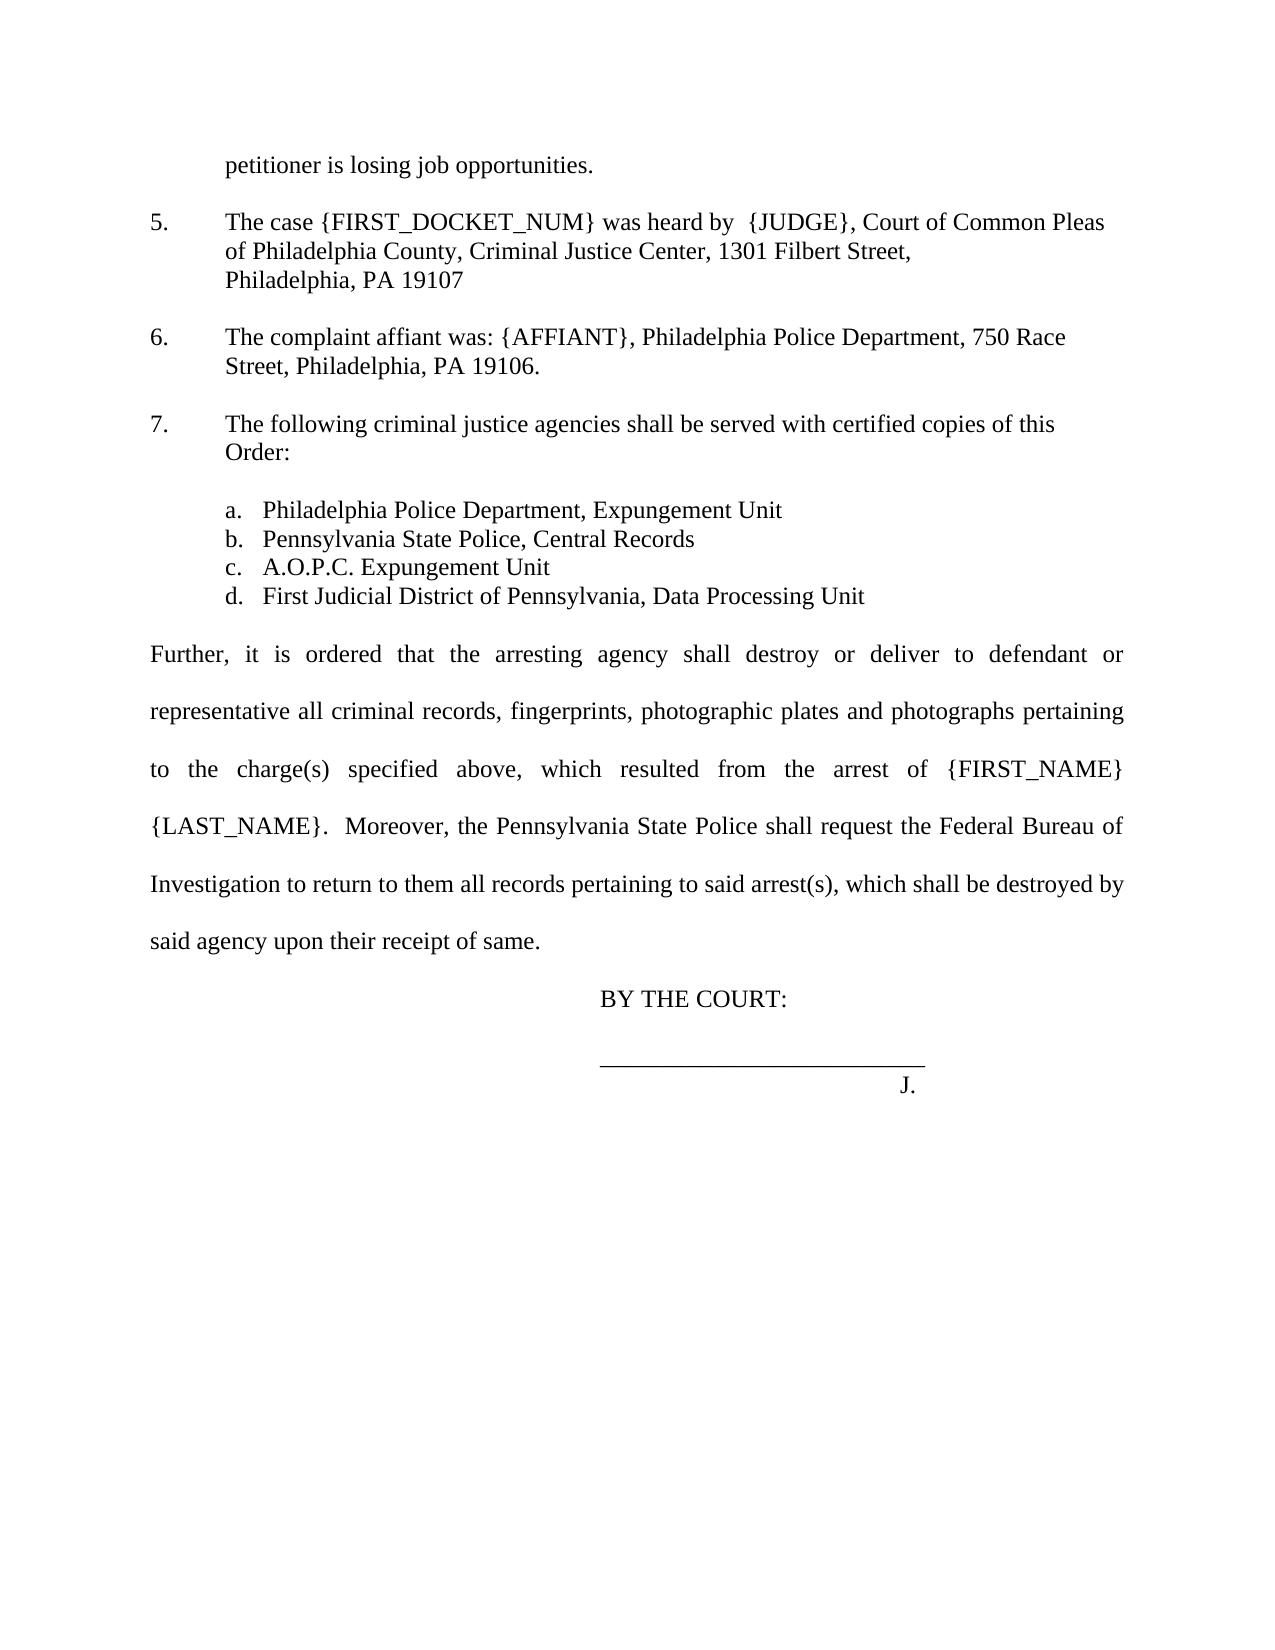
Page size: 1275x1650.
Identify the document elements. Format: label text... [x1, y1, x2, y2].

list petitioner is losing job opportunities. [150, 150, 1125, 179]
list First Judicial District of Pennsylvania, Data Processing Unit [225, 581, 1125, 610]
list The complaint affiant was: {AFFIANT}, Philadelphia Police Department, 750 Race Street, Philadelphia, PA 19106. [150, 322, 1125, 380]
list Pennsylvania State Police, Central Records [225, 524, 1125, 552]
text BY THE COURT: [150, 984, 1125, 1012]
text Further, it is ordered that the arresting agency shall destroy or deliver to defendant or representative all criminal records, fingerprints, photographic plates and photographs pertaining to the charge(s) specified above, which resulted from the arrest of {FIRST_NAME} {LAST_NAME}. Moreover, the Pennsylvania State Police shall request the Federal Bureau of Investigation to return to them all records pertaining to said arrest(s), which shall be destroyed by said agency upon their receipt of same. [150, 639, 1125, 955]
list The following criminal justice agencies shall be served with certified copies of this Order: [150, 409, 1125, 466]
list Philadelphia Police Department, Expungement Unit [225, 495, 1125, 524]
text __________________________ [150, 1041, 1125, 1070]
list The case {FIRST_DOCKET_NUM} was heard by {JUDGE}, Court of Common Pleas of Philadelphia County, Criminal Justice Center, 1301 Filbert Street, Philadelphia, PA 19107 [150, 207, 1125, 294]
list A.O.P.C. Expungement Unit [225, 552, 1125, 581]
text J. [150, 1070, 1125, 1099]
